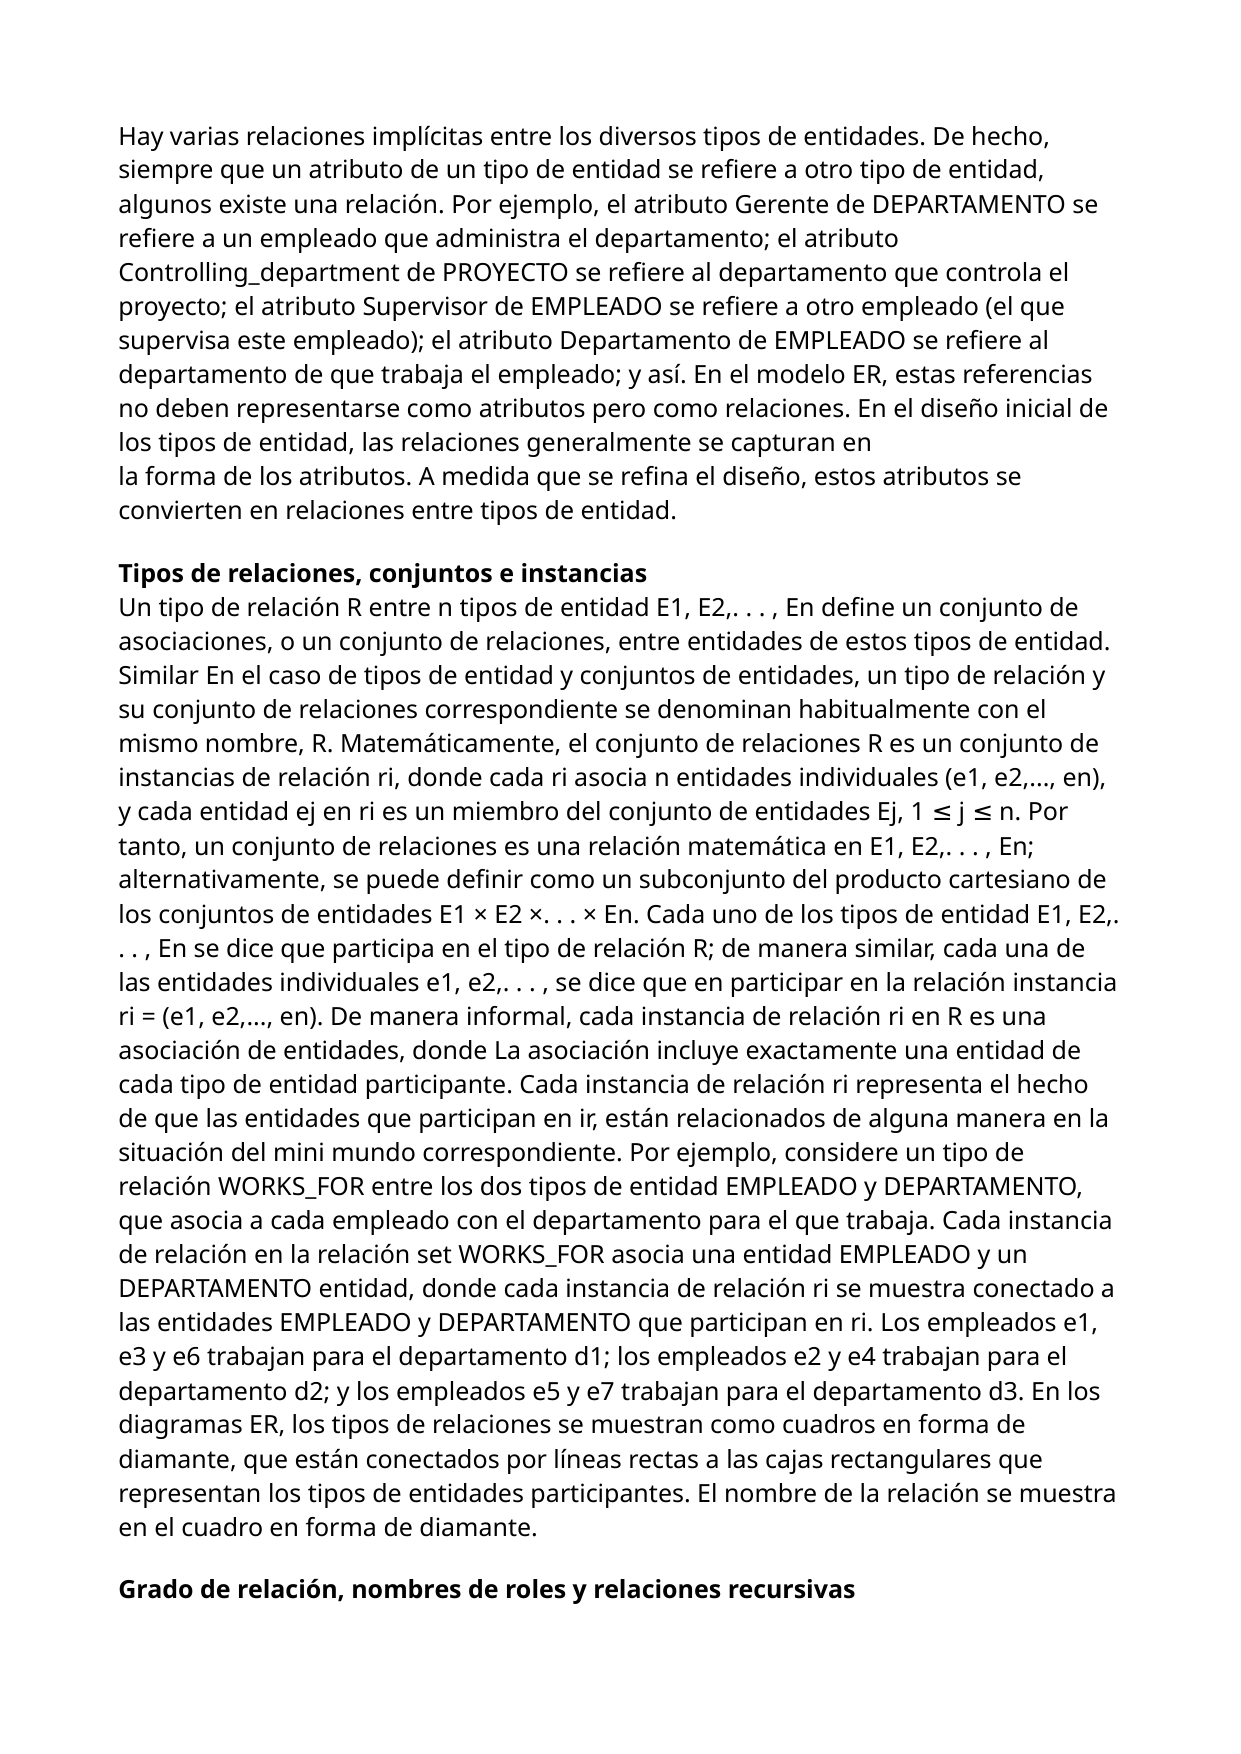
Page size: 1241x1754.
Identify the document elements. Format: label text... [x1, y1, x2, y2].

text Grado de relación, nombres de roles y relaciones recursivas [118, 1572, 1122, 1606]
text Hay varias relaciones implícitas entre los diversos tipos de entidades. De hecho, siempre que un atributo de un tipo de entidad se refiere a otro tipo de entidad, algunos existe una relación. Por ejemplo, el atributo Gerente de DEPARTAMENTO se refiere a un empleado que administra el departamento; el atributo Controlling_department de PROYECTO se refiere al departamento que controla el proyecto; el atributo Supervisor de EMPLEADO se refiere a otro empleado (el que supervisa este empleado); el atributo Departamento de EMPLEADO se refiere al departamento de que trabaja el empleado; y así. En el modelo ER, estas referencias no deben representarse como atributos pero como relaciones. En el diseño inicial de los tipos de entidad, las relaciones generalmente se capturan en [118, 118, 1122, 459]
text la forma de los atributos. A medida que se refina el diseño, estos atributos se convierten en relaciones entre tipos de entidad. [118, 459, 1122, 527]
text Un tipo de relación R entre n tipos de entidad E1, E2,. . . , En define un conjunto de asociaciones, o un conjunto de relaciones, entre entidades de estos tipos de entidad. Similar En el caso de tipos de entidad y conjuntos de entidades, un tipo de relación y su conjunto de relaciones correspondiente se denominan habitualmente con el mismo nombre, R. Matemáticamente, el conjunto de relaciones R es un conjunto de instancias de relación ri, donde cada ri asocia n entidades individuales (e1, e2,..., en), y cada entidad ej en ri es un miembro del conjunto de entidades Ej, 1 ≤ j ≤ n. Por tanto, un conjunto de relaciones es una relación matemática en E1, E2,. . . , En; alternativamente, se puede definir como un subconjunto del producto cartesiano de los conjuntos de entidades E1 × E2 ×. . . × En. Cada uno de los tipos de entidad E1, E2,. . . , En se dice que participa en el tipo de relación R; de manera similar, cada una de las entidades individuales e1, e2,. . . , se dice que en participar en la relación instancia ri = (e1, e2,..., en). De manera informal, cada instancia de relación ri en R es una asociación de entidades, donde La asociación incluye exactamente una entidad de cada tipo de entidad participante. Cada instancia de relación ri representa el hecho de que las entidades que participan en ir, están relacionados de alguna manera en la situación del mini mundo correspondiente. Por ejemplo, considere un tipo de relación WORKS_FOR entre los dos tipos de entidad EMPLEADO y DEPARTAMENTO, que asocia a cada empleado con el departamento para el que trabaja. Cada instancia de relación en la relación set WORKS_FOR asocia una entidad EMPLEADO y un DEPARTAMENTO entidad, donde cada instancia de relación ri se muestra conectado a las entidades EMPLEADO y DEPARTAMENTO que participan en ri. Los empleados e1, e3 y e6 trabajan para el departamento d1; los empleados e2 y e4 trabajan para el departamento d2; y los empleados e5 y e7 trabajan para el departamento d3. En los diagramas ER, los tipos de relaciones se muestran como cuadros en forma de diamante, que están conectados por líneas rectas a las cajas rectangulares que representan los tipos de entidades participantes. El nombre de la relación se muestra en el cuadro en forma de diamante. [118, 590, 1122, 1543]
text Tipos de relaciones, conjuntos e instancias [118, 556, 1122, 590]
